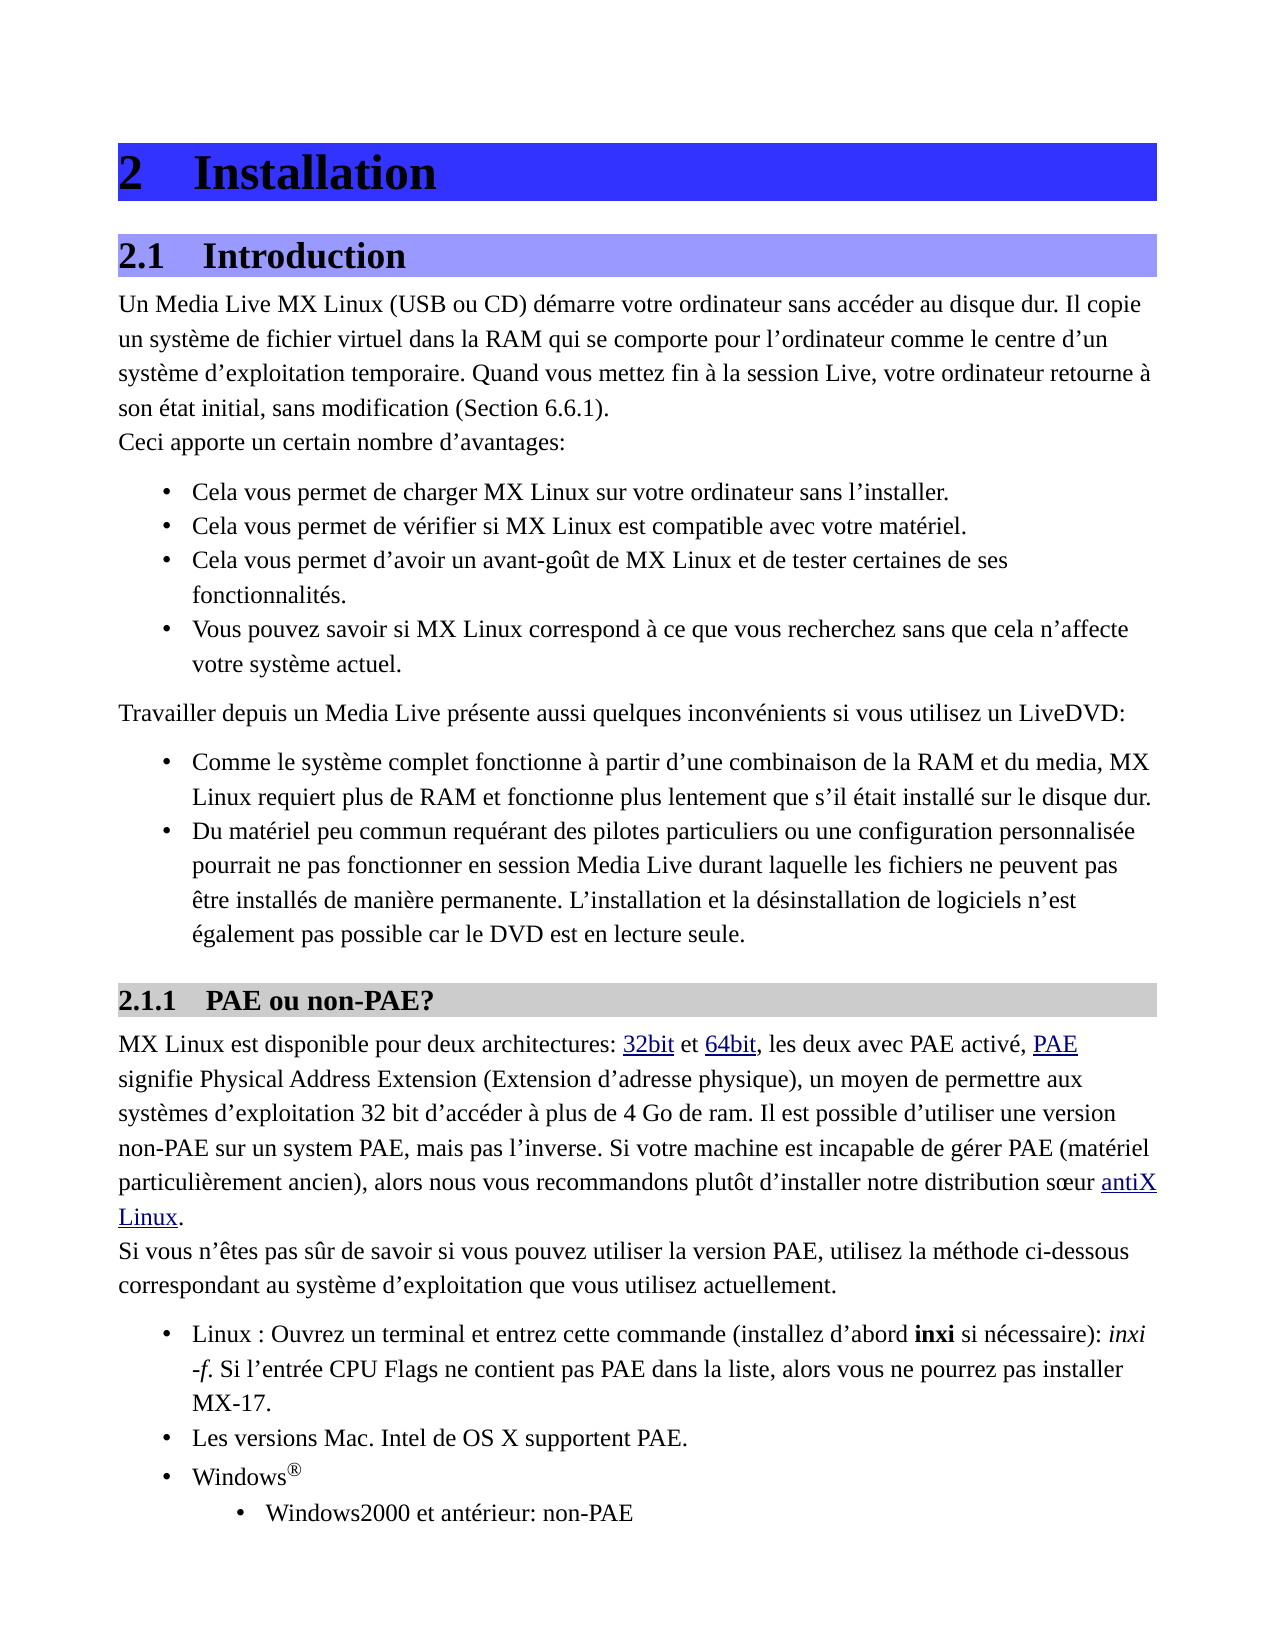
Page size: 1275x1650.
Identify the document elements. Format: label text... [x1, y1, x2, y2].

list Linux : Ouvrez un terminal et entrez cette commande (installez d’abord inxi si nécessaire): inxi -f. Si l’entrée CPU Flags ne contient pas PAE dans la liste, alors vous ne pourrez pas installer MX-17. [162, 1319, 1157, 1417]
text Travailler depuis un Media Live présente aussi quelques inconvénients si vous utilisez un LiveDVD: [118, 698, 1157, 727]
list Windows® [162, 1457, 1157, 1491]
list Windows2000 et antérieur: non-PAE [236, 1498, 1157, 1526]
text Ceci apporte un certain nombre d’avantages: [118, 427, 1157, 456]
subtitle 2.1.1 PAE ou non-PAE? [442, 983, 1157, 1017]
text MX Linux est disponible pour deux architectures: 32bit et 64bit, les deux avec PAE activé, PAE signifie Physical Address Extension (Extension d’adresse physique), un moyen de permettre aux systèmes d’exploitation 32 bit d’accéder à plus de 4 Go de ram. Il est possible d’utiliser une version non-PAE sur un system PAE, mais pas l’inverse. Si votre machine est incapable de gérer PAE (matériel particulièrement ancien), alors nous vous recommandons plutôt d’installer notre distribution sœur antiX Linux. [118, 1029, 1157, 1230]
list Cela vous permet d’avoir un avant-goût de MX Linux et de tester certaines de ses fonctionnalités. [162, 546, 1157, 609]
text Un Media Live MX Linux (USB ou CD) démarre votre ordinateur sans accéder au disque dur. Il copie un système de fichier virtuel dans la RAM qui se comporte pour l’ordinateur comme le centre d’un système d’exploitation temporaire. Quand vous mettez fin à la session Live, votre ordinateur retourne à son état initial, sans modification (Section 6.6.1). [118, 289, 1157, 422]
list Les versions Mac. Intel de OS X supportent PAE. [162, 1423, 1157, 1452]
subtitle 2 Installation [118, 143, 1157, 201]
list Cela vous permet de charger MX Linux sur votre ordinateur sans l’installer. [162, 477, 1157, 505]
list Comme le système complet fonctionne à partir d’une combinaison de la RAM et du media, MX Linux requiert plus de RAM et fonctionne plus lentement que s’il était installé sur le disque dur. [162, 747, 1157, 810]
subtitle 2.1 Introduction [415, 234, 1157, 277]
list Du matériel peu commun requérant des pilotes particuliers ou une configuration personnalisée pourrait ne pas fonctionner en session Media Live durant laquelle les fichiers ne peuvent pas être installés de manière permanente. L’installation et la désinstallation de logiciels n’est également pas possible car le DVD est en lecture seule. [162, 816, 1157, 948]
text Si vous n’êtes pas sûr de savoir si vous pouvez utiliser la version PAE, utilisez la méthode ci-dessous correspondant au système d’exploitation que vous utilisez actuellement. [118, 1236, 1157, 1299]
list Cela vous permet de vérifier si MX Linux est compatible avec votre matériel. [162, 511, 1157, 540]
list Vous pouvez savoir si MX Linux correspond à ce que vous recherchez sans que cela n’affecte votre système actuel. [162, 614, 1157, 678]
